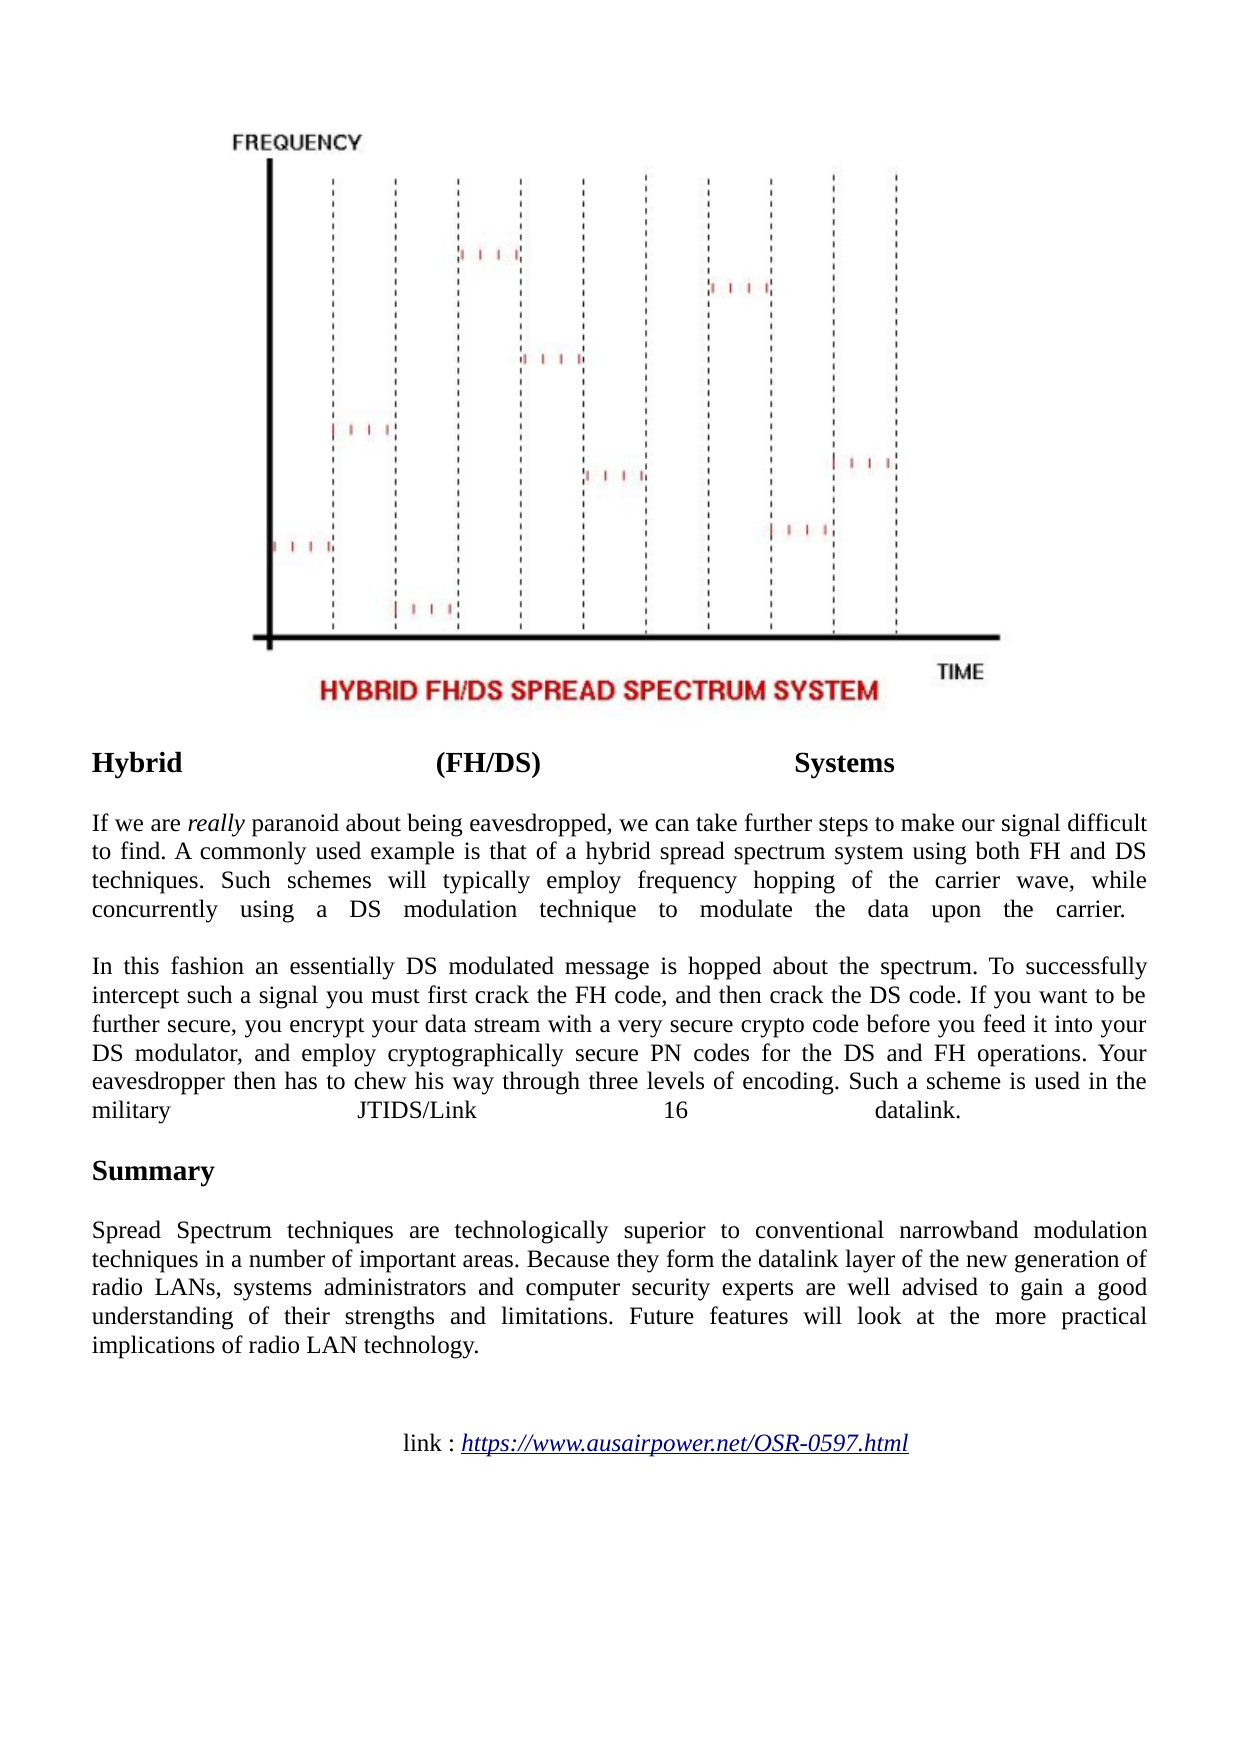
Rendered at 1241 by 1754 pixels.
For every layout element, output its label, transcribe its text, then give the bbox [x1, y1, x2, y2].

picture [220, 121, 1020, 717]
text Linlinklink : https://www.ausairpower.net/OSR-0597.html [88, 1428, 1152, 1457]
table_cell Hybrid (FH/DS) Systems If we are really paranoid about being eavesdropped, we can take further steps to make our signal difficult to find. A commonly used example is that of a hybrid spread spectrum system using both FH and DS techniques. Such schemes will typically employ frequency hopping of the carrier wave, while concurrently using a DS modulation technique to modulate the data upon the carrier. In this fashion an essentially DS modulated message is hopped about the spectrum. To successfully intercept such a signal you must first crack the FH code, and then crack the DS code. If you want to be further secure, you encrypt your data stream with a very secure crypto code before you feed it into your DS modulator, and employ cryptographically secure PN codes for the DS and FH operations. Your eavesdropper then has to chew his way through three levels of encoding. Such a scheme is used in the military JTIDS/Link 16 datalink. Summary Spread Spectrum techniques are technologically superior to conventional narrowband modulation techniques in a number of important areas. Because they form the datalink layer of the new generation of radio LANs, systems administrators and computer security experts are well advised to gain a good understanding of their strengths and limitations. Future features will look at the more practical implications of radio LAN technology. [89, 118, 1152, 1362]
